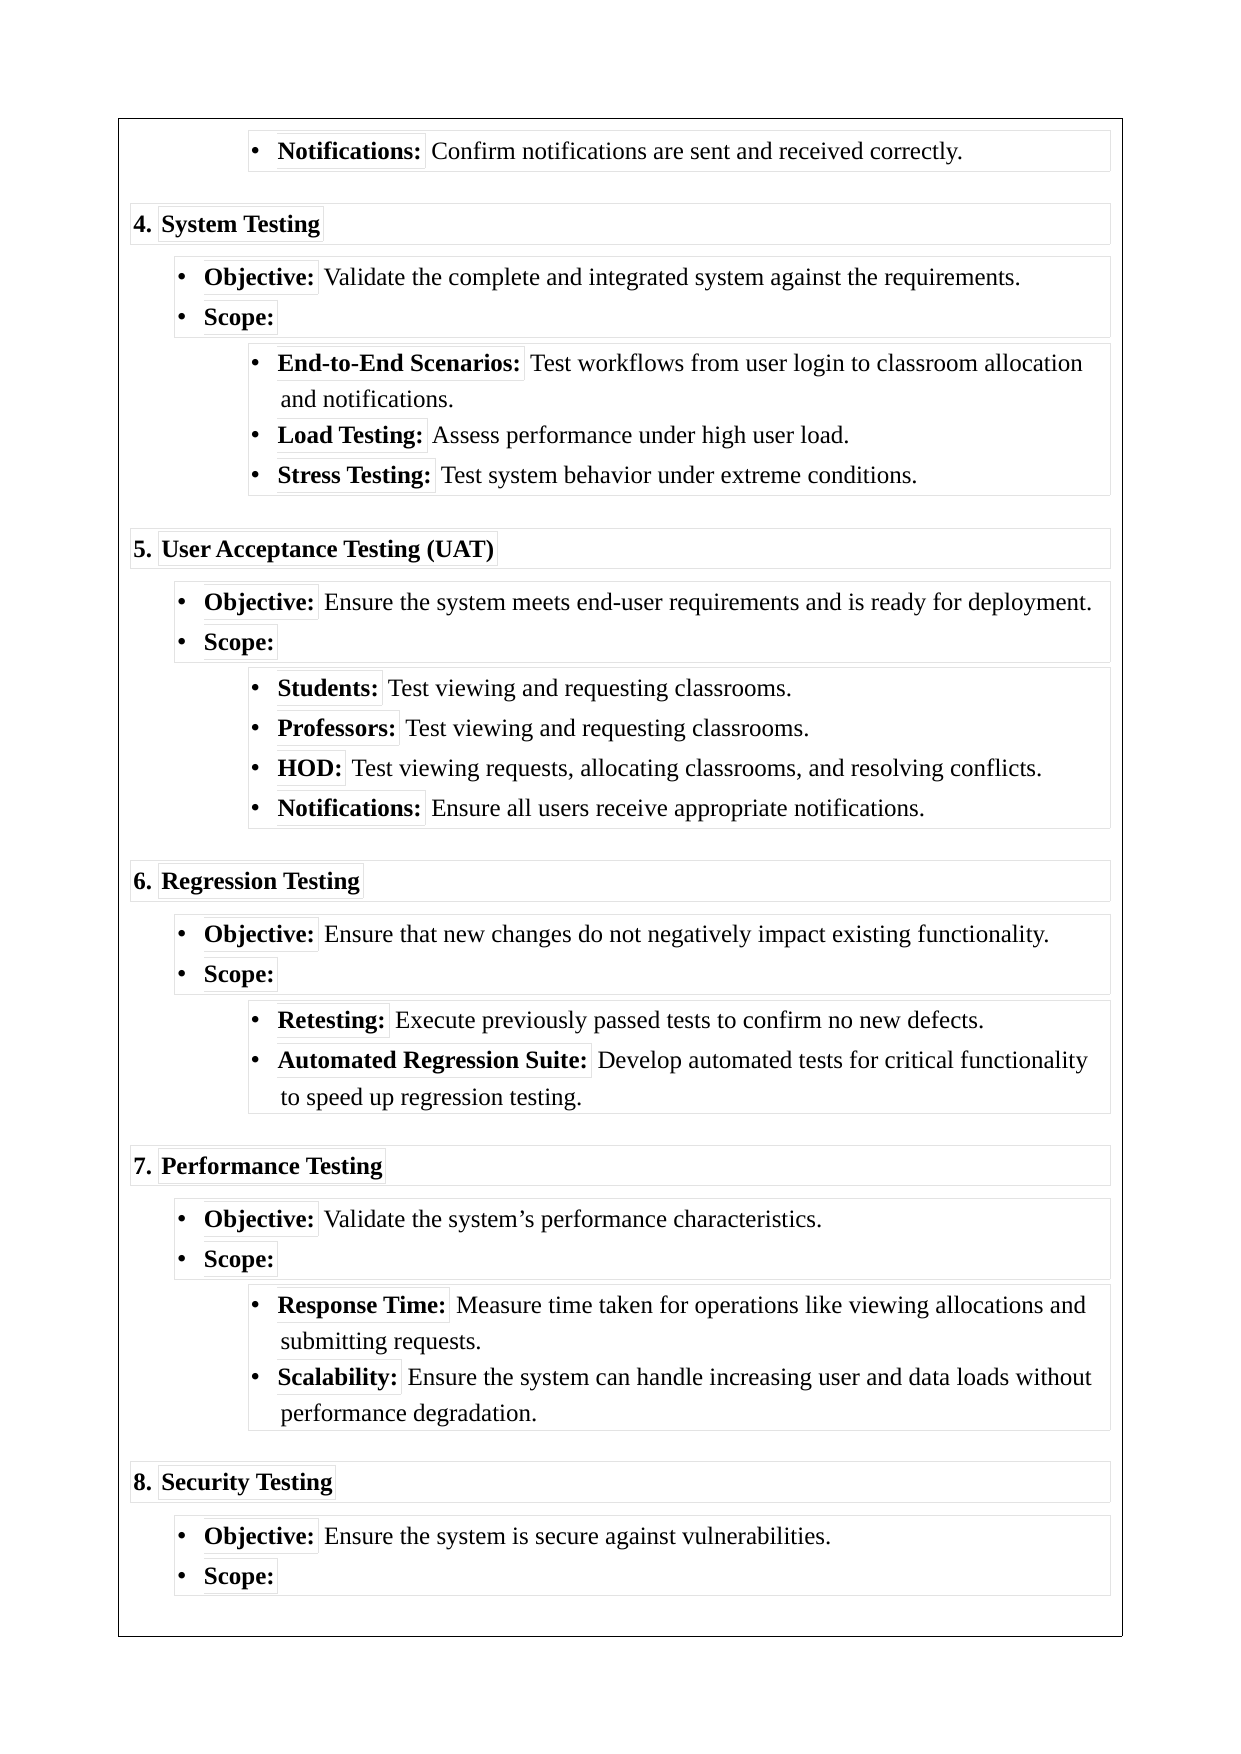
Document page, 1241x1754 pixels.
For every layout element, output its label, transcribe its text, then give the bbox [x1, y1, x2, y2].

list Objective: Ensure the system meets end-user requirements and is ready for deployment. [175, 582, 1110, 619]
subtitle 4. System Testing [131, 204, 1110, 244]
list Professors: Test viewing and requesting classrooms. [249, 707, 1110, 745]
subtitle 5. User Acceptance Testing (UAT) [131, 529, 1110, 568]
subtitle 6. Regression Testing [131, 861, 1110, 901]
list Objective: Validate the system’s performance characteristics. [175, 1199, 1110, 1236]
list Scope: [175, 621, 1110, 662]
list Scope: [175, 296, 1110, 337]
list Automated Regression Suite: Develop automated tests for critical functionality to speed up regression testing. [249, 1039, 1110, 1113]
list Scope: [175, 1555, 1110, 1595]
list Stress Testing: Test system behavior under extreme conditions. [249, 454, 1110, 495]
list Scope: [175, 1238, 1110, 1279]
list Retesting: Execute previously passed tests to confirm no new defects. [249, 1001, 1110, 1037]
list Objective: Ensure that new changes do not negatively impact existing functionality. [175, 915, 1110, 951]
list Scalability: Ensure the system can handle increasing user and data loads without performance degradation. [249, 1356, 1110, 1430]
list Notifications: Confirm notifications are sent and received correctly. [249, 131, 1110, 171]
list HOD: Test viewing requests, allocating classrooms, and resolving conflicts. [249, 747, 1110, 785]
subtitle 7. Performance Testing [131, 1146, 1110, 1185]
list Objective: Validate the complete and integrated system against the requirements. [175, 257, 1110, 294]
list End-to-End Scenarios: Test workflows from user login to classroom allocation and notifications. [249, 344, 1110, 413]
list Notifications: Ensure all users receive appropriate notifications. [249, 787, 1110, 828]
list Objective: Ensure the system is secure against vulnerabilities. [175, 1516, 1110, 1553]
list Load Testing: Assess performance under high user load. [249, 414, 1110, 452]
subtitle 8. Security Testing [131, 1462, 1110, 1502]
list Response Time: Measure time taken for operations like viewing allocations and submitting requests. [249, 1285, 1110, 1355]
list Students: Test viewing and requesting classrooms. [249, 668, 1110, 705]
list Scope: [175, 953, 1110, 994]
